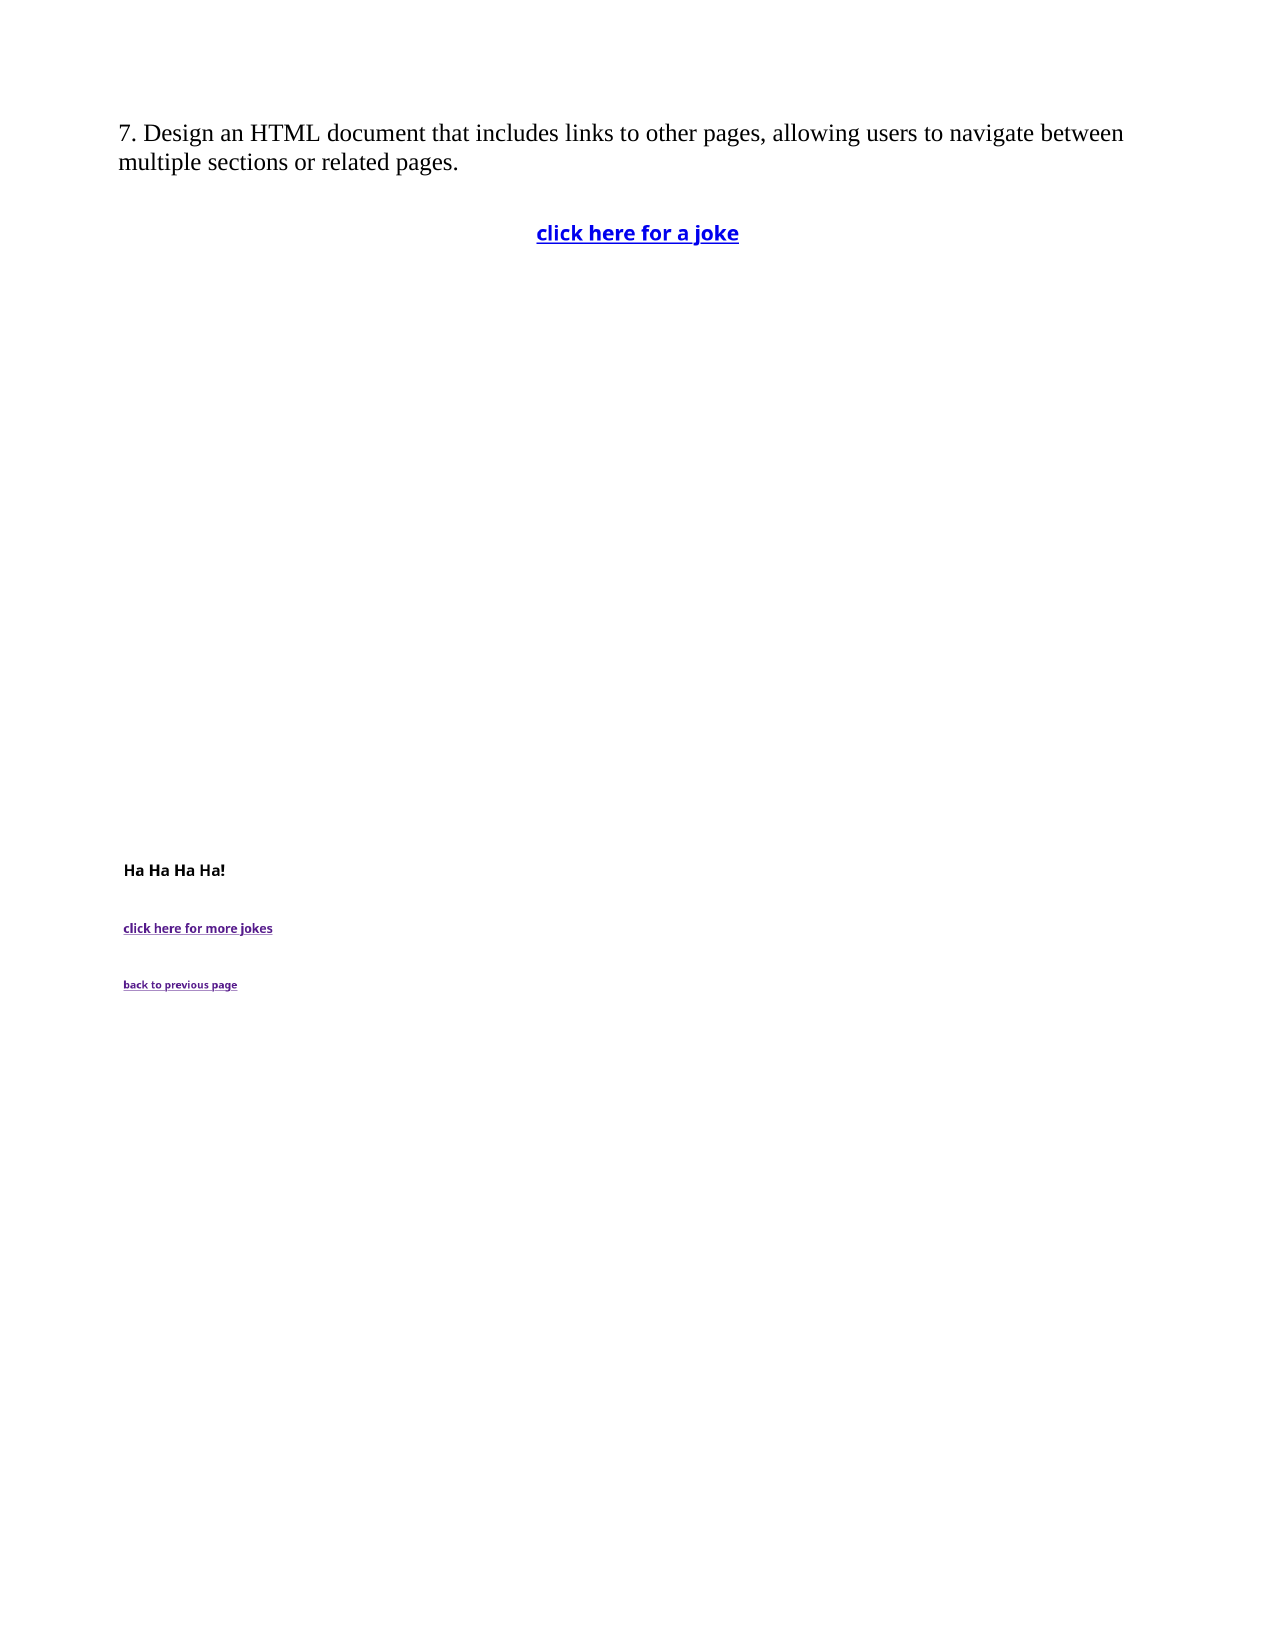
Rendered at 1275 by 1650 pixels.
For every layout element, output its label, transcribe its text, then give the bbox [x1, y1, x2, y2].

picture [118, 846, 1157, 1431]
picture [118, 204, 1157, 789]
text 7. Design an HTML document that includes links to other pages, allowing users to navigate between multiple sections or related pages. [118, 118, 1157, 176]
